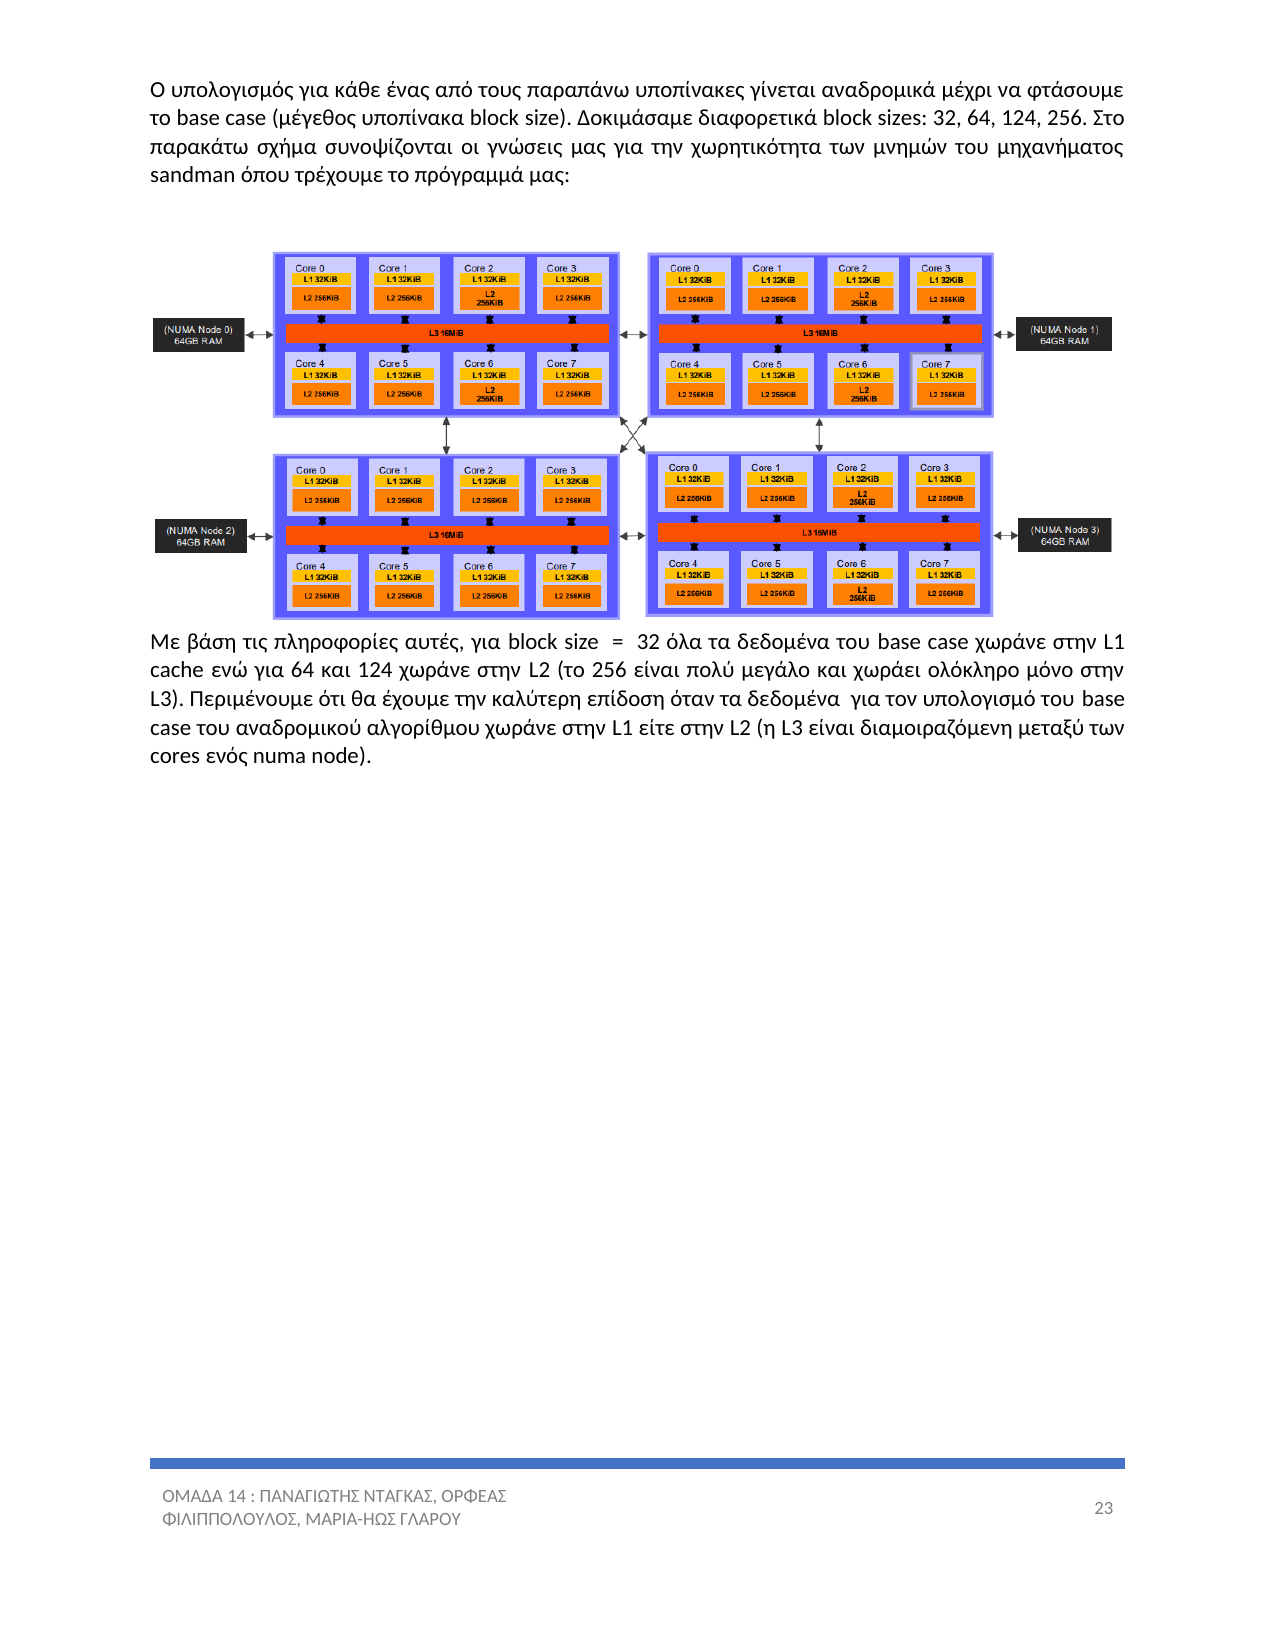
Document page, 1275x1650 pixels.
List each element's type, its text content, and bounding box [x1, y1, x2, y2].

text [150, 197, 1125, 219]
text Ο υπολογισμός για κάθε ένας από τους παραπάνω υποπίνακες γίνεται αναδρομικά μέχρι να φτάσουμε το base case (μέγεθος υποπίνακα block size). Δοκιμάσαμε διαφορετικά block sizes: 32, 64, 124, 256. Στο παρακάτω σχήμα συνοψίζονται οι γνώσεις μας για την χωρητικότητα των μνημών του μηχανήματος sandman όπου τρέχουμε το πρόγραμμά μας: [150, 75, 1125, 189]
text Με βάση τις πληροφορίες αυτές, για block size = 32 όλα τα δεδομένα του base case χωράνε στην L1 cache ενώ για 64 και 124 χωράνε στην L2 (το 256 είναι πολύ μεγάλο και χωράει ολόκληρο μόνο στην L3). Περιμένουμε ότι θα έχουμε την καλύτερη επίδοση όταν τα δεδομένα για τον υπολογισμό του base case του αναδρομικού αλγορίθμου χωράνε στην L1 είτε στην L2 (η L3 είναι διαμοιραζόμενη μεταξύ των cores ενός numa node). [150, 627, 1125, 769]
